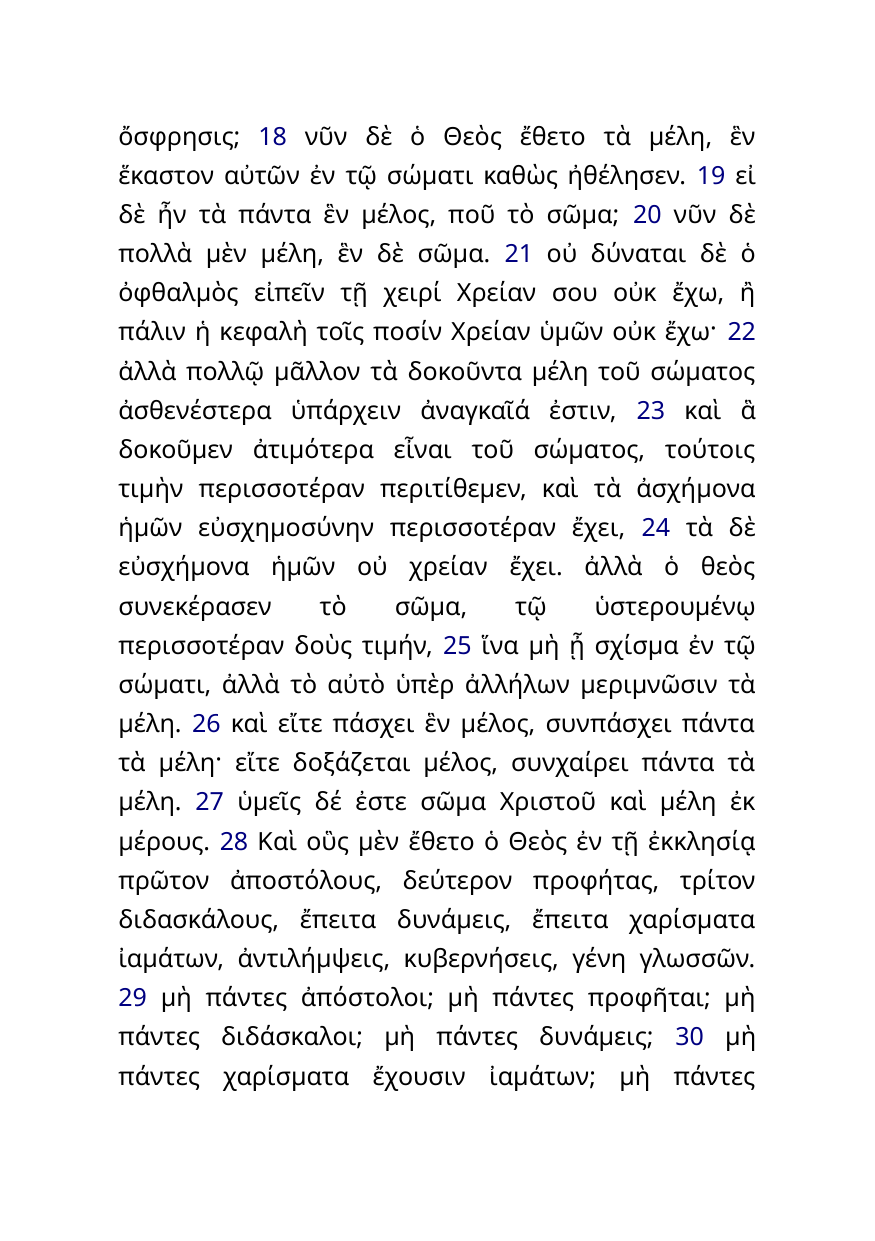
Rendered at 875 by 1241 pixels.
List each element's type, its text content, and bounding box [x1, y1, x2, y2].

text ὄσφρησις; 18 νῦν δὲ ὁ Θεὸς ἔθετο τὰ μέλη, ἓν ἕκαστον αὐτῶν ἐν τῷ σώματι καθὼς ἠθέλησεν. 19 εἰ δὲ ἦν τὰ πάντα ἓν μέλος, ποῦ τὸ σῶμα; 20 νῦν δὲ πολλὰ μὲν μέλη, ἓν δὲ σῶμα. 21 οὐ δύναται δὲ ὁ ὀφθαλμὸς εἰπεῖν τῇ χειρί Χρείαν σου οὐκ ἔχω, ἢ πάλιν ἡ κεφαλὴ τοῖς ποσίν Χρείαν ὑμῶν οὐκ ἔχω· 22 ἀλλὰ πολλῷ μᾶλλον τὰ δοκοῦντα μέλη τοῦ σώματος ἀσθενέστερα ὑπάρχειν ἀναγκαῖά ἐστιν, 23 καὶ ἃ δοκοῦμεν ἀτιμότερα εἶναι τοῦ σώματος, τούτοις τιμὴν περισσοτέραν περιτίθεμεν, καὶ τὰ ἀσχήμονα ἡμῶν εὐσχημοσύνην περισσοτέραν ἔχει, 24 τὰ δὲ εὐσχήμονα ἡμῶν οὐ χρείαν ἔχει. ἀλλὰ ὁ θεὸς συνεκέρασεν τὸ σῶμα, τῷ ὑστερουμένῳ περισσοτέραν δοὺς τιμήν, 25 ἵνα μὴ ᾖ σχίσμα ἐν τῷ σώματι, ἀλλὰ τὸ αὐτὸ ὑπὲρ ἀλλήλων μεριμνῶσιν τὰ μέλη. 26 καὶ εἴτε πάσχει ἓν μέλος, συνπάσχει πάντα τὰ μέλη· εἴτε δοξάζεται μέλος, συνχαίρει πάντα τὰ μέλη. 27 ὑμεῖς δέ ἐστε σῶμα Χριστοῦ καὶ μέλη ἐκ μέρους. 28 Καὶ οὓς μὲν ἔθετο ὁ Θεὸς ἐν τῇ ἐκκλησίᾳ πρῶτον ἀποστόλους, δεύτερον προφήτας, τρίτον διδασκάλους, ἔπειτα δυνάμεις, ἔπειτα χαρίσματα ἰαμάτων, ἀντιλήμψεις, κυβερνήσεις, γένη γλωσσῶν. 29 μὴ πάντες ἀπόστολοι; μὴ πάντες προφῆται; μὴ πάντες διδάσκαλοι; μὴ πάντες δυνάμεις; 30 μὴ πάντες χαρίσματα ἔχουσιν ἰαμάτων; μὴ πάντες [118, 118, 756, 1092]
